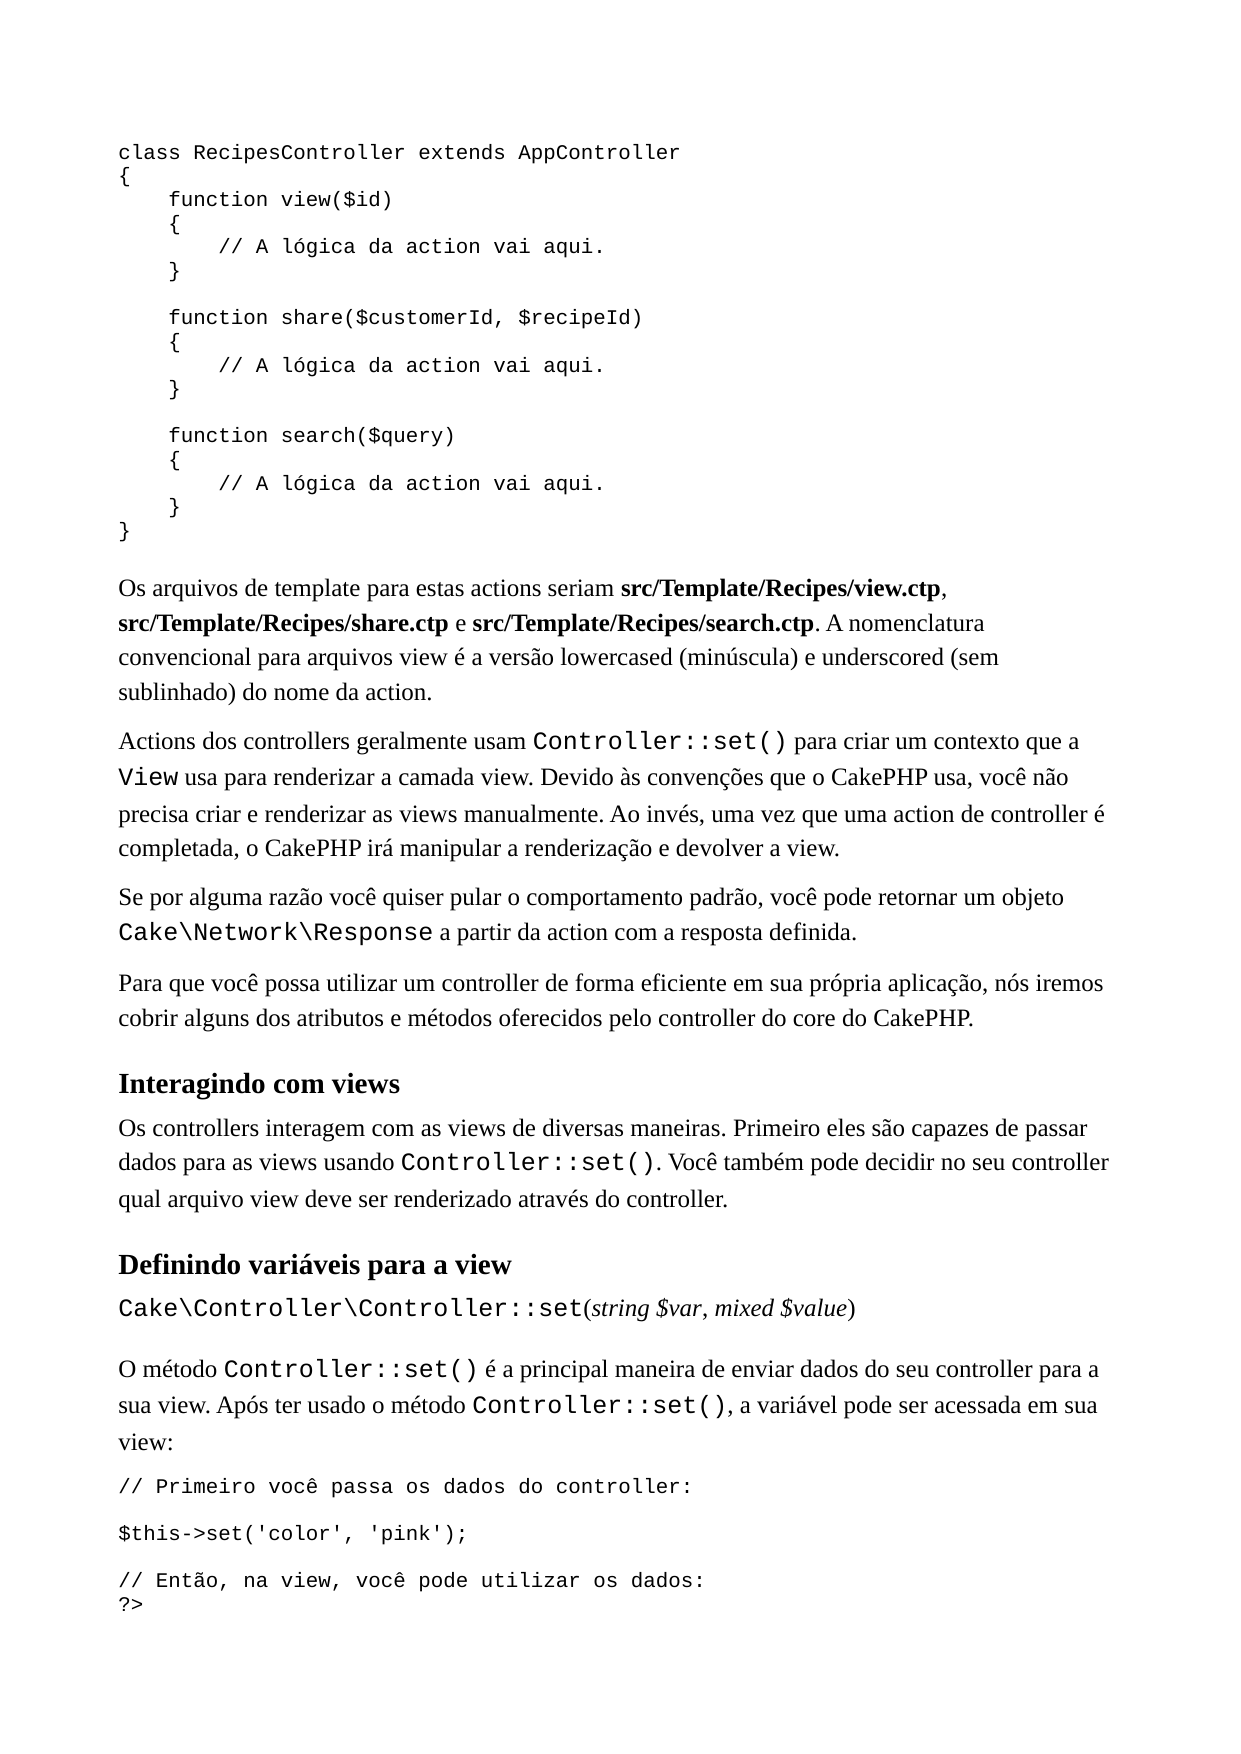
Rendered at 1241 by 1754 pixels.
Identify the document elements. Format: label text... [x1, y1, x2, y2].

text Os arquivos de template para estas actions seriam src/Template/Recipes/view.ctp, src/Template/Recipes/share.ctp e src/Template/Recipes/search.ctp. A nomenclatura convencional para arquivos view é a versão lowercased (minúscula) e underscored (sem sublinhado) do nome da action. [118, 573, 1122, 705]
text } [118, 378, 1122, 402]
text // A lógica da action vai aqui. [118, 354, 1122, 378]
text O método Controller::set() é a principal maneira de enviar dados do seu controller para a sua view. Após ter usado o método Controller::set(), a variável pode ser acessada em sua view: [118, 1354, 1122, 1456]
text $this->set('color', 'pink'); [118, 1523, 1122, 1547]
text class RecipesController extends AppController [118, 142, 1122, 165]
text { [118, 331, 1122, 354]
text // Então, na view, você pode utilizar os dados: [118, 1570, 1122, 1594]
text // A lógica da action vai aqui. [118, 236, 1122, 260]
text function search($query) [118, 426, 1122, 449]
subtitle Interagindo com views [118, 1067, 1122, 1100]
text Actions dos controllers geralmente usam Controller::set() para criar um contexto que a View usa para renderizar a camada view. Devido às convenções que o CakePHP usa, você não precisa criar e renderizar as views manualmente. Ao invés, uma vez que uma action de controller é completada, o CakePHP irá manipular a renderização e devolver a view. [118, 726, 1122, 862]
text ?> [118, 1594, 1122, 1618]
text // A lógica da action vai aqui. [118, 473, 1122, 496]
text } [118, 520, 1122, 544]
text Se por alguma razão você quiser pular o comportamento padrão, você pode retornar um objeto Cake\Network\Response a partir da action com a resposta definida. [118, 882, 1122, 948]
text function share($customerId, $recipeId) [118, 307, 1122, 331]
subtitle Cake\Controller\Controller::set(string $var, mixed $value) [118, 1293, 1122, 1324]
text // Primeiro você passa os dados do controller: [118, 1476, 1122, 1499]
text { [118, 449, 1122, 473]
text Os controllers interagem com as views de diversas maneiras. Primeiro eles são capazes de passar dados para as views usando Controller::set(). Você também pode decidir no seu controller qual arquivo view deve ser renderizado através do controller. [118, 1113, 1122, 1212]
subtitle Definindo variáveis para a view [118, 1247, 1122, 1281]
text } [118, 260, 1122, 284]
text function view($id) [118, 189, 1122, 213]
text Para que você possa utilizar um controller de forma eficiente em sua própria aplicação, nós iremos cobrir alguns dos atributos e métodos oferecidos pelo controller do core do CakePHP. [118, 968, 1122, 1032]
text { [118, 165, 1122, 189]
text { [118, 213, 1122, 236]
text } [118, 496, 1122, 520]
